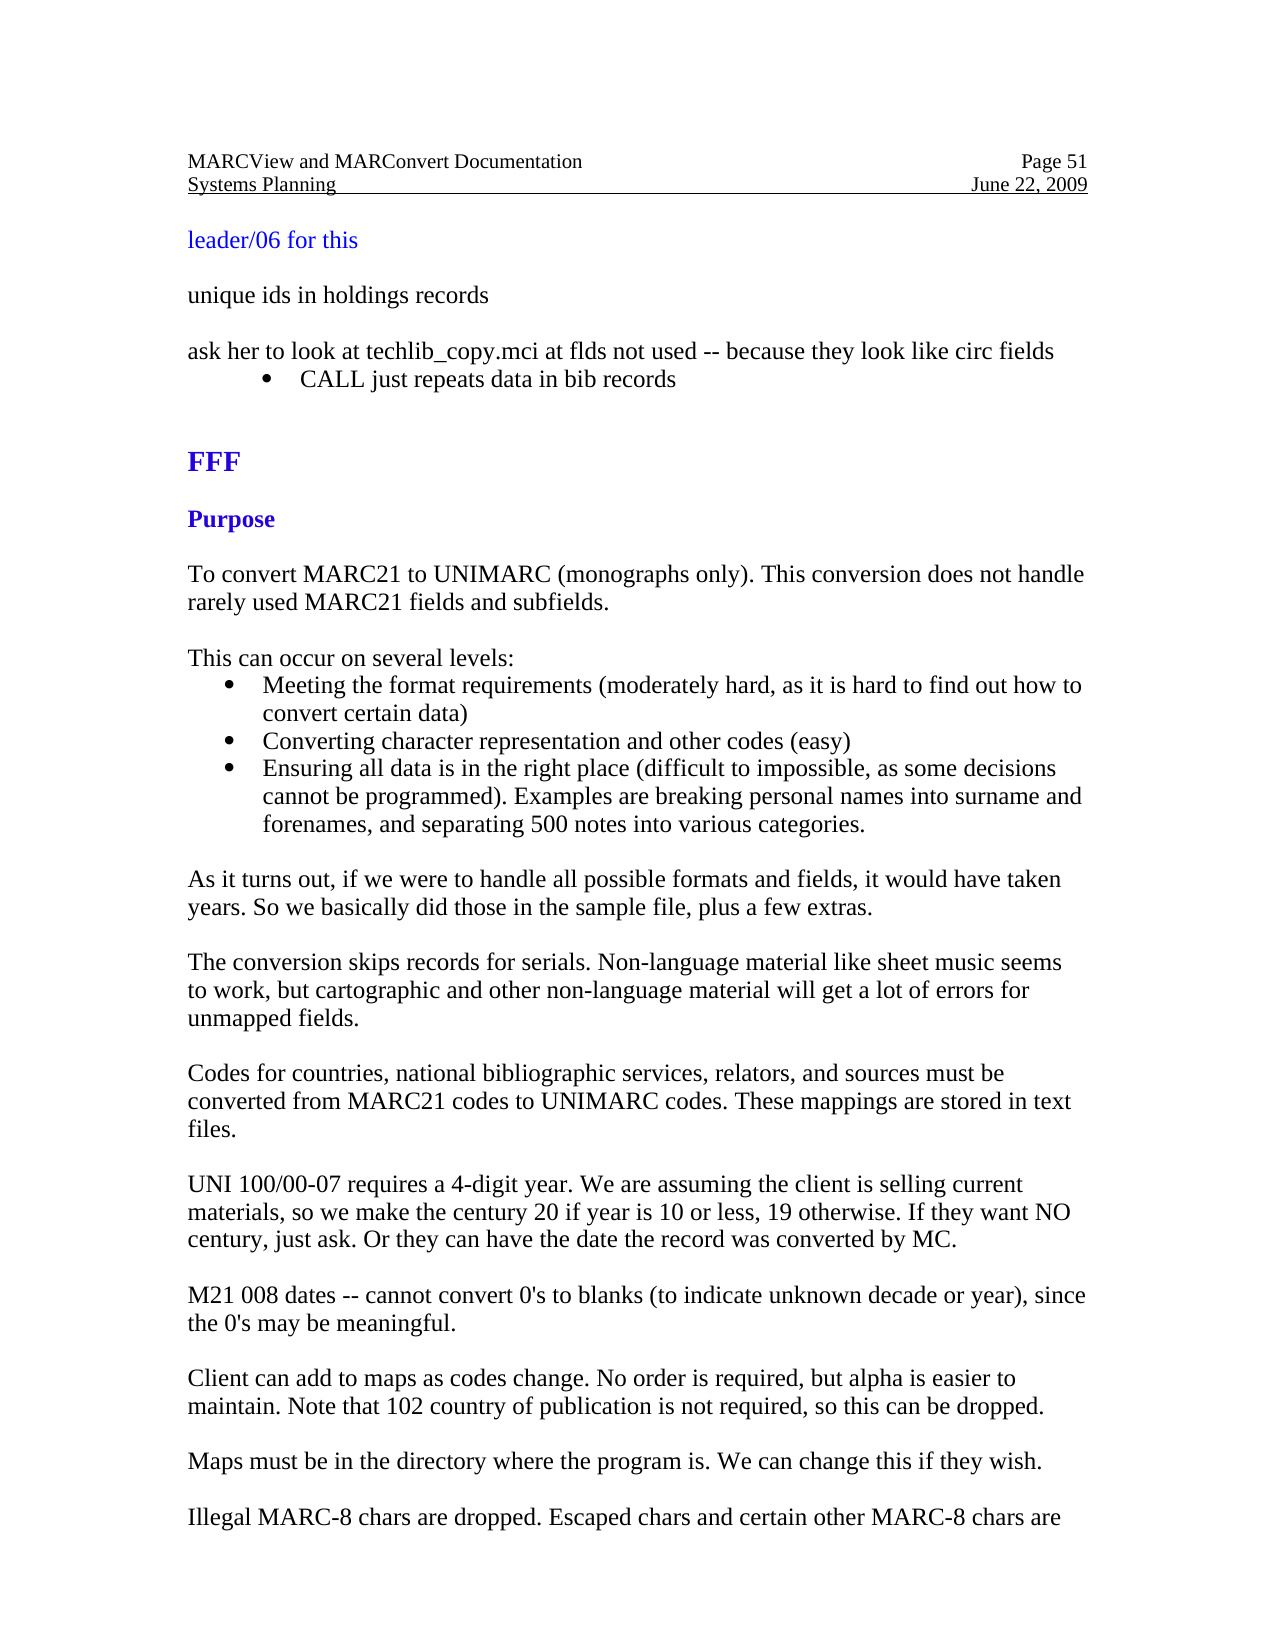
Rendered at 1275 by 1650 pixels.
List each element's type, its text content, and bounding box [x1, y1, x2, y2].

list Converting character representation and other codes (easy) [225, 727, 1087, 754]
text Maps must be in the directory where the program is. We can change this if they wish. [187, 1447, 1087, 1475]
text M21 008 dates -- cannot convert 0's to blanks (to indicate unknown decade or year), since the 0's may be meaningful. [187, 1281, 1087, 1336]
text leader/06 for this [187, 226, 1087, 254]
text As it turns out, if we were to handle all possible formats and fields, it would have taken years. So we basically did those in the sample file, plus a few extras. [187, 865, 1087, 921]
text This can occur on several levels: [187, 644, 1087, 671]
text Illegal MARC-8 chars are dropped. Escaped chars and certain other MARC-8 chars are [187, 1503, 1087, 1530]
text UNI 100/00-07 requires a 4-digit year. We are assuming the client is selling current materials, so we make the century 20 if year is 10 or less, 19 otherwise. If they want NO century, just ask. Or they can have the date the record was converted by MC. [187, 1170, 1087, 1253]
subtitle FFF [187, 445, 1087, 477]
subtitle Purpose [187, 505, 1087, 533]
list Meeting the format requirements (moderately hard, as it is hard to find out how to convert certain data) [225, 671, 1087, 727]
text To convert MARC21 to UNIMARC (monographs only). This conversion does not handle rarely used MARC21 fields and subfields. [187, 561, 1087, 616]
text unique ids in holdings records [187, 282, 1087, 309]
list Ensuring all data is in the right place (difficult to impossible, as some decisions cannot be programmed). Examples are breaking personal names into surname and forenames, and separating 500 notes into various categories. [225, 754, 1087, 838]
text The conversion skips records for serials. Non-language material like sheet music seems to work, but cartographic and other non-language material will get a lot of errors for unmapped fields. [187, 948, 1087, 1032]
text ask her to look at techlib_copy.mci at flds not used -- because they look like circ fields [187, 337, 1087, 365]
text Codes for countries, national bibliographic services, relators, and sources must be converted from MARC21 codes to UNIMARC codes. These mappings are stored in text files. [187, 1059, 1087, 1142]
list CALL just repeats data in bib records [262, 365, 1087, 392]
text Client can add to maps as codes change. No order is required, but alpha is easier to maintain. Note that 102 country of publication is not required, so this can be dropped. [187, 1364, 1087, 1419]
